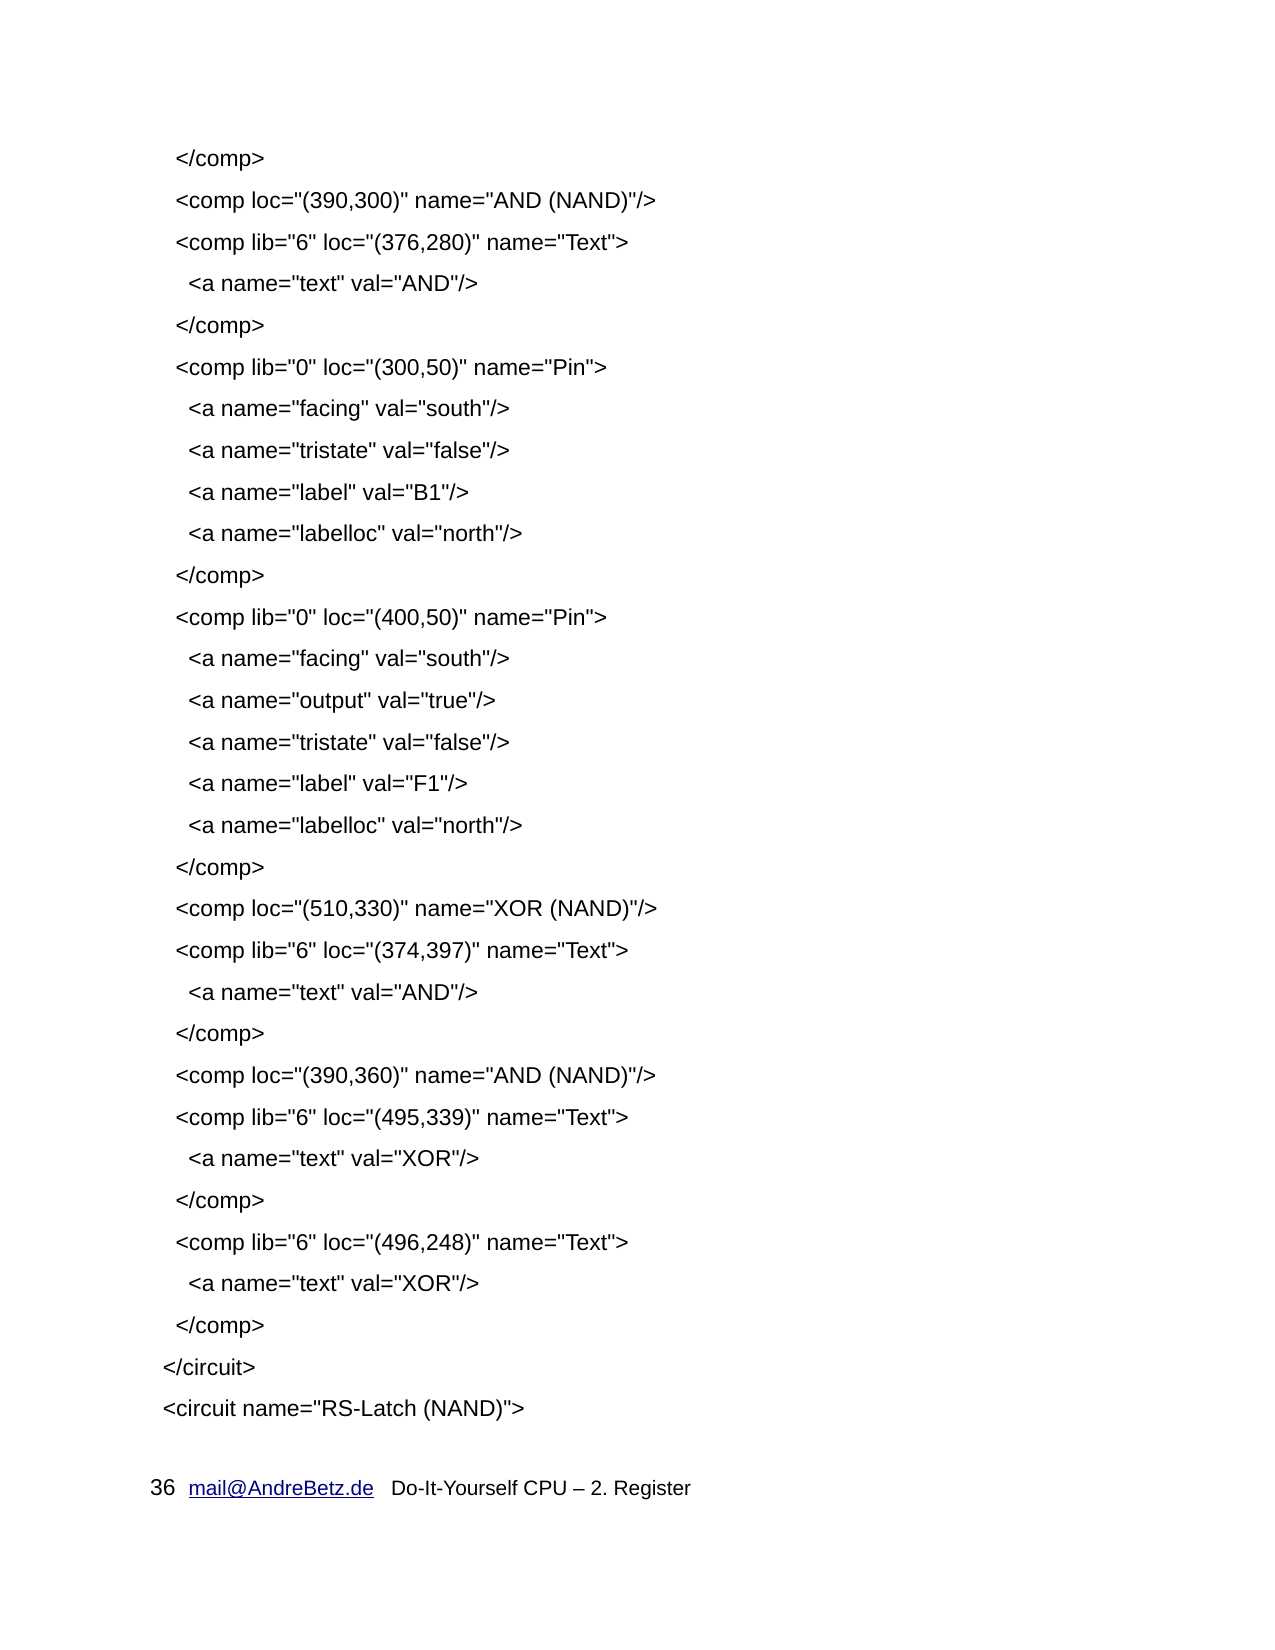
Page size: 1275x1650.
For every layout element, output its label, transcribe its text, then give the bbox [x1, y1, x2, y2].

text <comp lib="6" loc="(376,280)" name="Text"> [466, 233, 1125, 254]
text <a name="text" val="AND"/> [150, 983, 1125, 1004]
text <comp loc="(390,300)" name="AND (NAND)"/> [395, 192, 553, 212]
text <comp loc="(390,360)" name="AND (NAND)"/> [395, 1067, 553, 1087]
text <comp lib="6" loc="(376,280)" name="Text"> [376, 233, 468, 254]
text <a name="label" val="B1"/> [150, 483, 1125, 504]
text <comp loc="(390,300)" name="AND (NAND)"/> [551, 192, 624, 212]
text <comp lib="6" loc="(495,339)" name="Text"> [150, 1108, 378, 1129]
text <comp lib="6" loc="(495,339)" name="Text"> [376, 1108, 468, 1129]
text <comp loc="(390,300)" name="AND (NAND)"/> [623, 192, 1125, 212]
text <a name="output" val="true"/> [150, 692, 1125, 712]
text <comp loc="(390,360)" name="AND (NAND)"/> [551, 1067, 624, 1087]
text <a name="label" val="F1"/> [150, 775, 1125, 796]
text <comp loc="(510,330)" name="XOR (NAND)"/> [624, 900, 1125, 921]
text <comp loc="(390,360)" name="AND (NAND)"/> [623, 1067, 1125, 1087]
text <a name="labelloc" val="north"/> [150, 525, 1125, 546]
text </comp> [150, 1317, 1125, 1337]
text <comp lib="0" loc="(300,50)" name="Pin"> [376, 358, 455, 379]
text <comp lib="6" loc="(376,280)" name="Text"> [150, 233, 378, 254]
text </comp> [150, 858, 1125, 879]
text </comp> [150, 150, 1125, 171]
text <comp loc="(510,330)" name="XOR (NAND)"/> [552, 900, 626, 921]
text <comp loc="(510,330)" name="XOR (NAND)"/> [305, 900, 396, 921]
text <comp loc="(510,330)" name="XOR (NAND)"/> [150, 900, 307, 921]
text <comp lib="6" loc="(495,339)" name="Text"> [466, 1108, 1125, 1129]
text <comp lib="6" loc="(374,397)" name="Text"> [467, 942, 1125, 962]
text <comp lib="6" loc="(374,397)" name="Text"> [376, 942, 468, 962]
text <circuit name="RS-Latch (NAND)"> [426, 1400, 499, 1421]
text <a name="facing" val="south"/> [150, 650, 1125, 671]
text <comp lib="0" loc="(300,50)" name="Pin"> [150, 358, 378, 379]
text </comp> [150, 317, 1125, 337]
text <a name="text" val="XOR"/> [150, 1275, 1125, 1296]
text <a name="tristate" val="false"/> [150, 733, 1125, 754]
text <circuit name="RS-Latch (NAND)"> [497, 1400, 1125, 1421]
text </comp> [150, 567, 1125, 587]
text <comp loc="(510,330)" name="XOR (NAND)"/> [394, 900, 554, 921]
text </circuit> [150, 1358, 1125, 1379]
text <comp lib="0" loc="(400,50)" name="Pin"> [150, 608, 378, 629]
text <comp loc="(390,360)" name="AND (NAND)"/> [150, 1067, 307, 1087]
text <a name="facing" val="south"/> [150, 400, 1125, 421]
text <comp lib="6" loc="(374,397)" name="Text"> [150, 942, 378, 962]
text <a name="text" val="XOR"/> [150, 1150, 1125, 1171]
text <comp loc="(390,360)" name="AND (NAND)"/> [305, 1067, 396, 1087]
text </comp> [150, 1192, 1125, 1212]
text <comp lib="0" loc="(300,50)" name="Pin"> [453, 358, 1125, 379]
text <comp loc="(390,300)" name="AND (NAND)"/> [150, 192, 307, 212]
text <comp lib="0" loc="(400,50)" name="Pin"> [453, 608, 1125, 629]
text <comp lib="6" loc="(496,248)" name="Text"> [466, 1233, 1125, 1254]
text <comp loc="(390,300)" name="AND (NAND)"/> [305, 192, 396, 212]
text <a name="labelloc" val="north"/> [150, 817, 1125, 837]
text <comp lib="0" loc="(400,50)" name="Pin"> [376, 608, 455, 629]
text <comp lib="6" loc="(496,248)" name="Text"> [376, 1233, 468, 1254]
text <comp lib="6" loc="(496,248)" name="Text"> [150, 1233, 378, 1254]
text <circuit name="RS-Latch (NAND)"> [150, 1400, 428, 1421]
text </comp> [150, 1025, 1125, 1046]
text <a name="text" val="AND"/> [150, 275, 1125, 296]
text <a name="tristate" val="false"/> [150, 442, 1125, 462]
